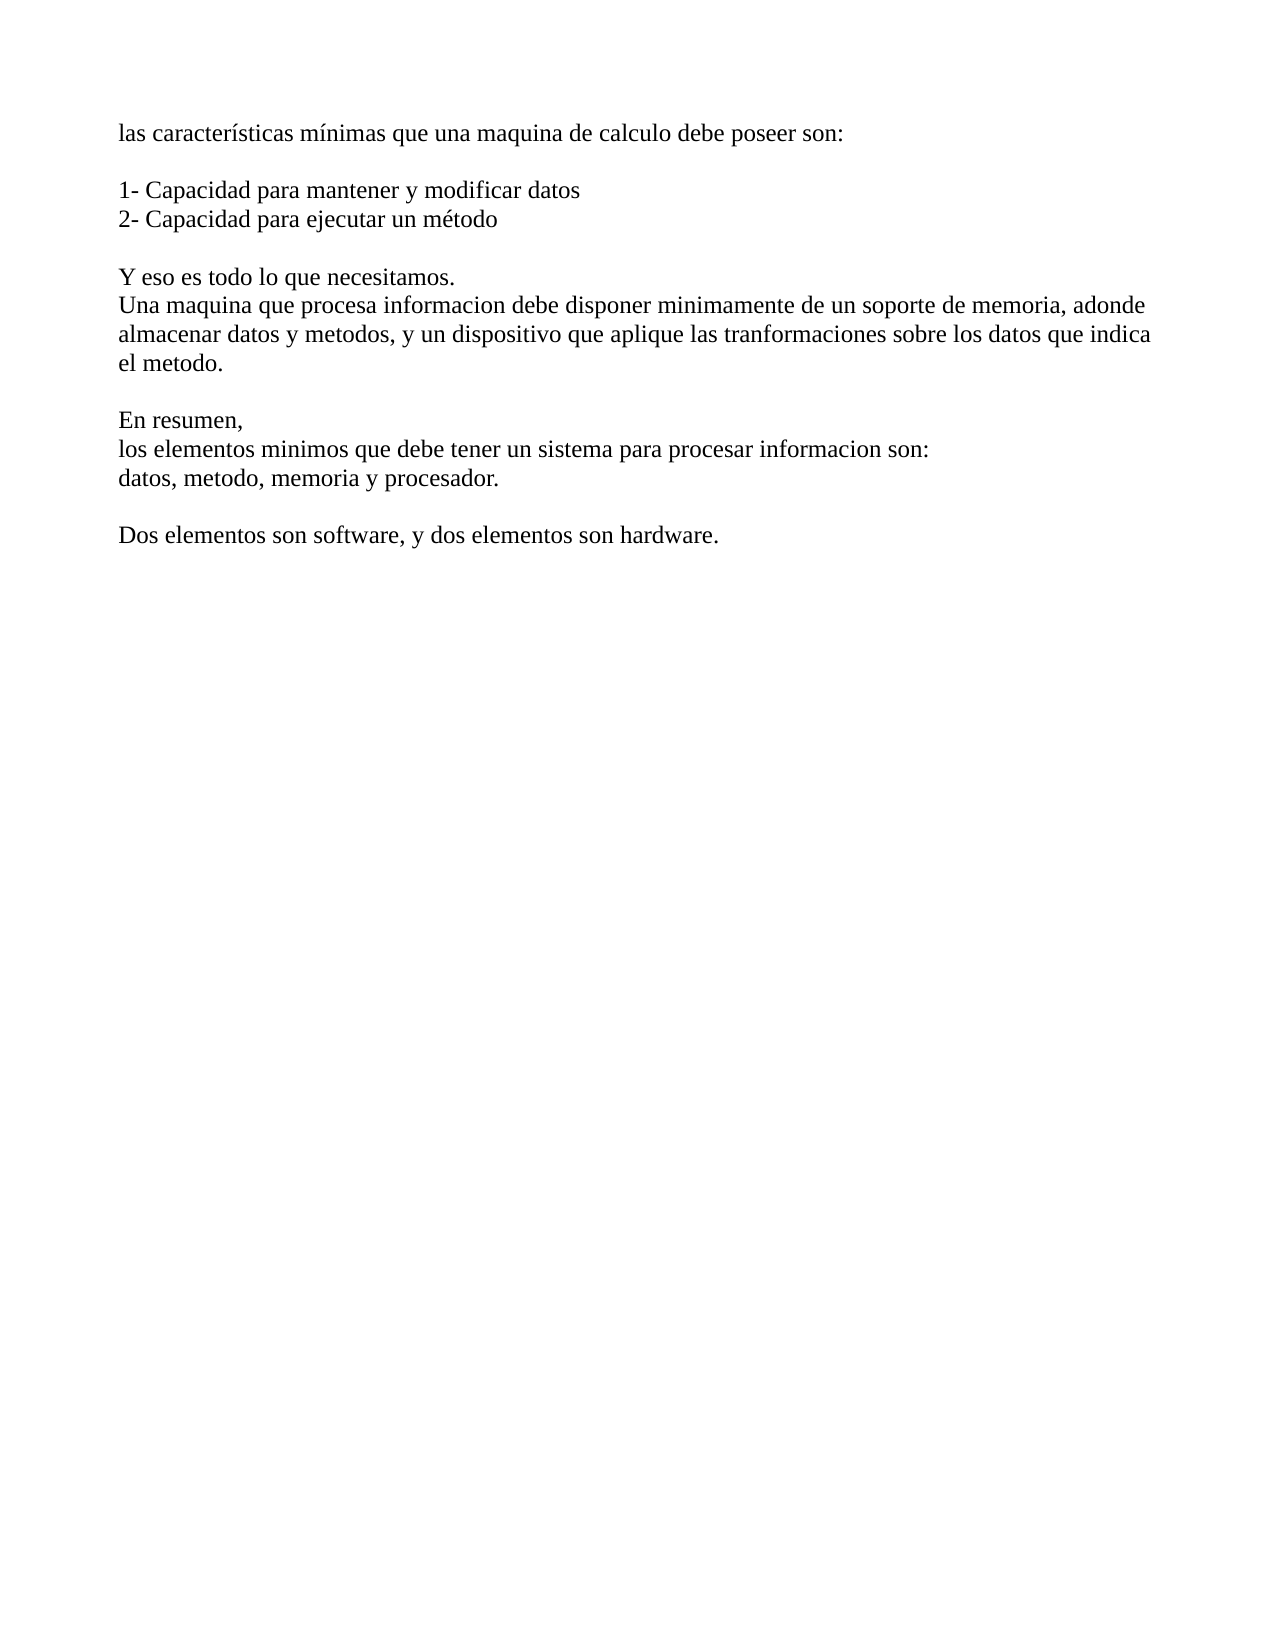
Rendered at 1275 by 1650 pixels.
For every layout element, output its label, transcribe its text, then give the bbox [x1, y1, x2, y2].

text 2- Capacidad para ejecutar un método [118, 204, 1157, 233]
text Y eso es todo lo que necesitamos. [118, 262, 1157, 291]
text datos, metodo, memoria y procesador. [118, 463, 1157, 492]
text Una maquina que procesa informacion debe disponer minimamente de un soporte de memoria, adonde almacenar datos y metodos, y un dispositivo que aplique las tranformaciones sobre los datos que indica el metodo. [118, 291, 1157, 377]
text Dos elementos son software, y dos elementos son hardware. [118, 521, 1157, 549]
text En resumen, [118, 406, 1157, 434]
text 1- Capacidad para mantener y modificar datos [118, 176, 1157, 204]
text las características mínimas que una maquina de calculo debe poseer son: [118, 118, 1157, 147]
text los elementos minimos que debe tener un sistema para procesar informacion son: [118, 434, 1157, 463]
